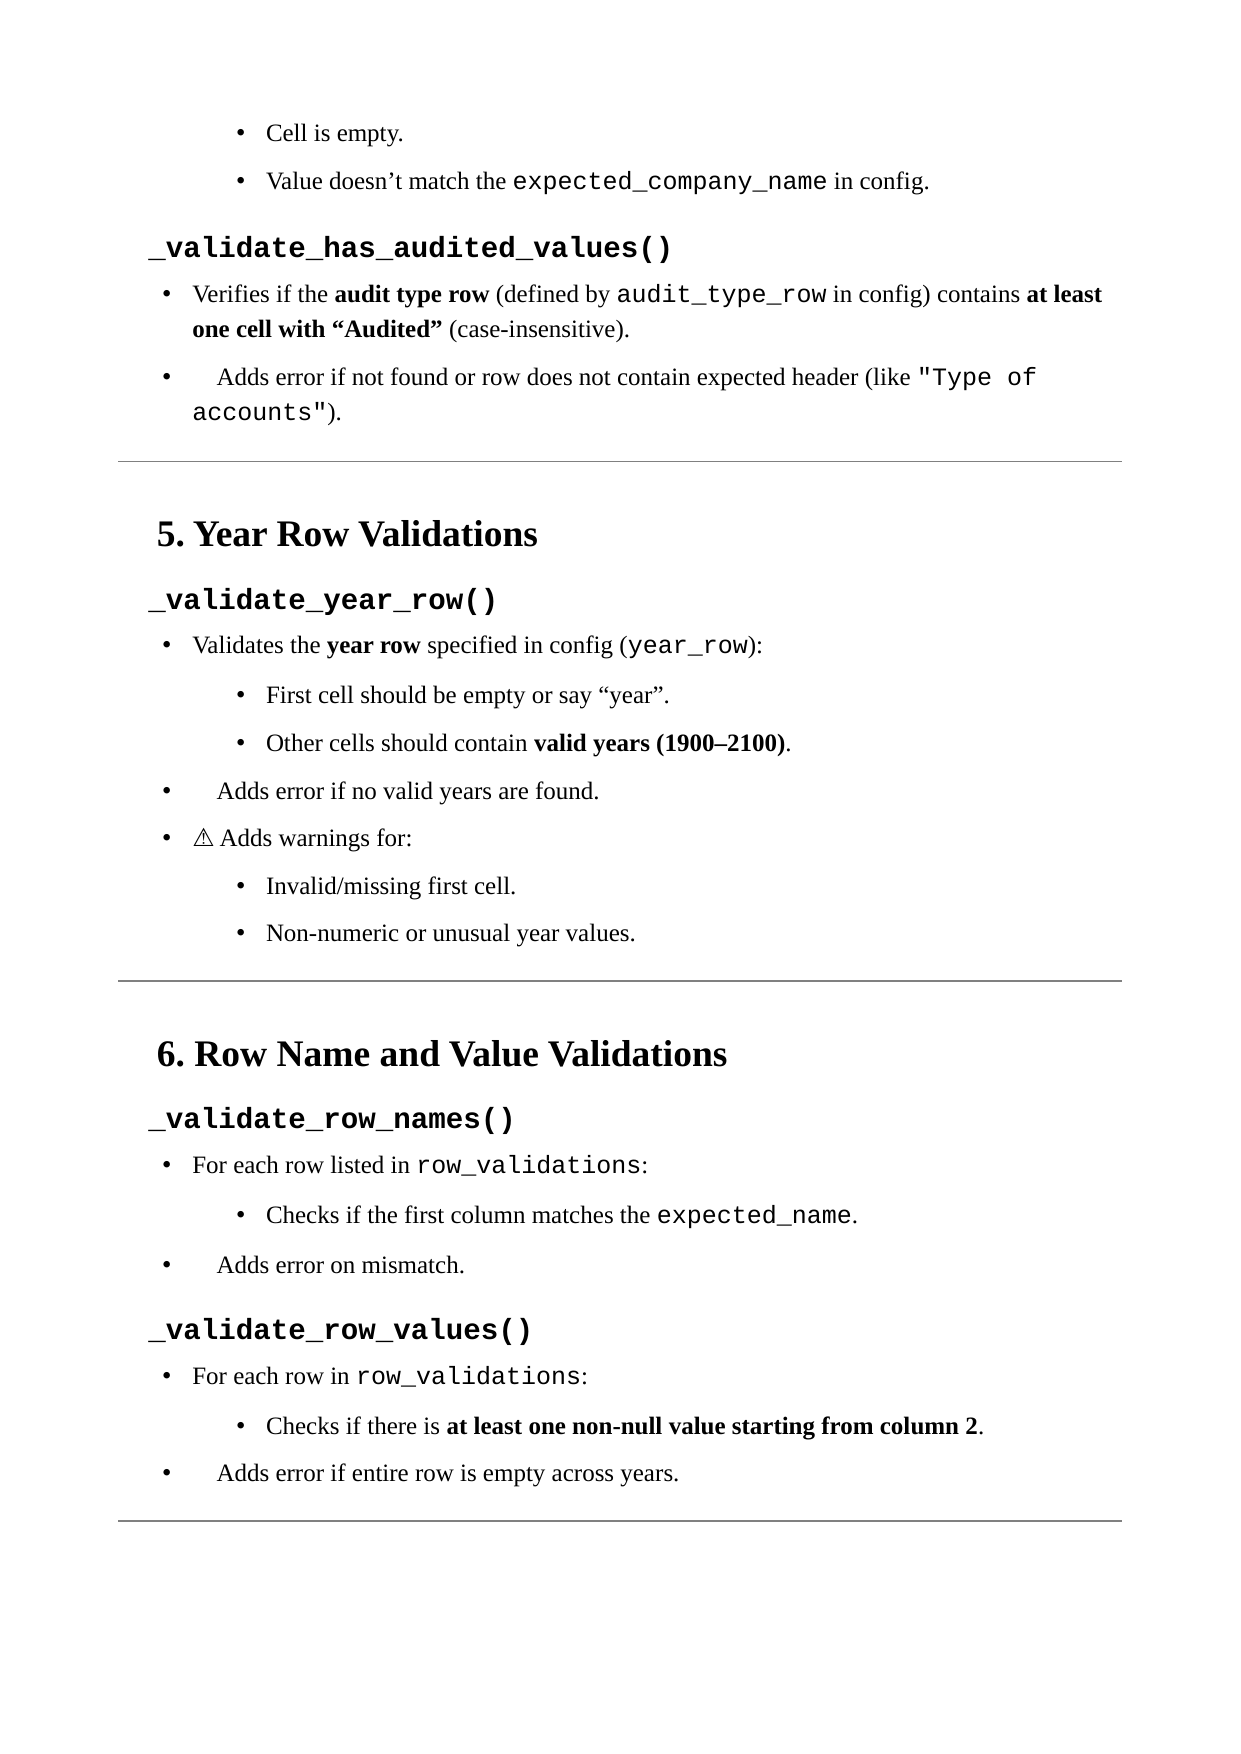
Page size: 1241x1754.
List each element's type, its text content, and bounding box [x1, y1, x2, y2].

list Verifies if the audit type row (defined by audit_type_row in config) contains at least one cell with “Audited” (case-insensitive). [162, 279, 1122, 343]
subtitle ✅ 5. Year Row Validations [118, 512, 1122, 555]
list For each row in row_validations: [162, 1361, 1122, 1392]
list ❌ Adds error if entire row is empty across years. [162, 1458, 1122, 1487]
list Value doesn’t match the expected_company_name in config. [236, 166, 1122, 197]
subtitle 🔹 _validate_row_names() [118, 1101, 1122, 1137]
list Checks if the first column matches the expected_name. [236, 1200, 1122, 1231]
list For each row listed in row_validations: [162, 1150, 1122, 1181]
subtitle ✅ 6. Row Name and Value Validations [118, 1031, 1122, 1074]
subtitle 🔹 _validate_has_audited_values() [118, 230, 1122, 266]
list Cell is empty. [236, 118, 1122, 147]
list Non-numeric or unusual year values. [236, 918, 1122, 947]
list ❌ Adds error if no valid years are found. [162, 776, 1122, 804]
subtitle 🔹 _validate_year_row() [118, 582, 1122, 618]
list ❌ Adds error on mismatch. [162, 1250, 1122, 1279]
list First cell should be empty or say “year”. [236, 681, 1122, 709]
list Invalid/missing first cell. [236, 871, 1122, 900]
list Checks if there is at least one non-null value starting from column 2. [236, 1411, 1122, 1439]
list ⚠️ Adds warnings for: [162, 823, 1122, 852]
subtitle 🔹 _validate_row_values() [118, 1312, 1122, 1348]
list ❌ Adds error if not found or row does not contain expected header (like "Type of accounts"). [162, 362, 1122, 427]
list Other cells should contain valid years (1900–2100). [236, 728, 1122, 757]
list Validates the year row specified in config (year_row): [162, 631, 1122, 661]
